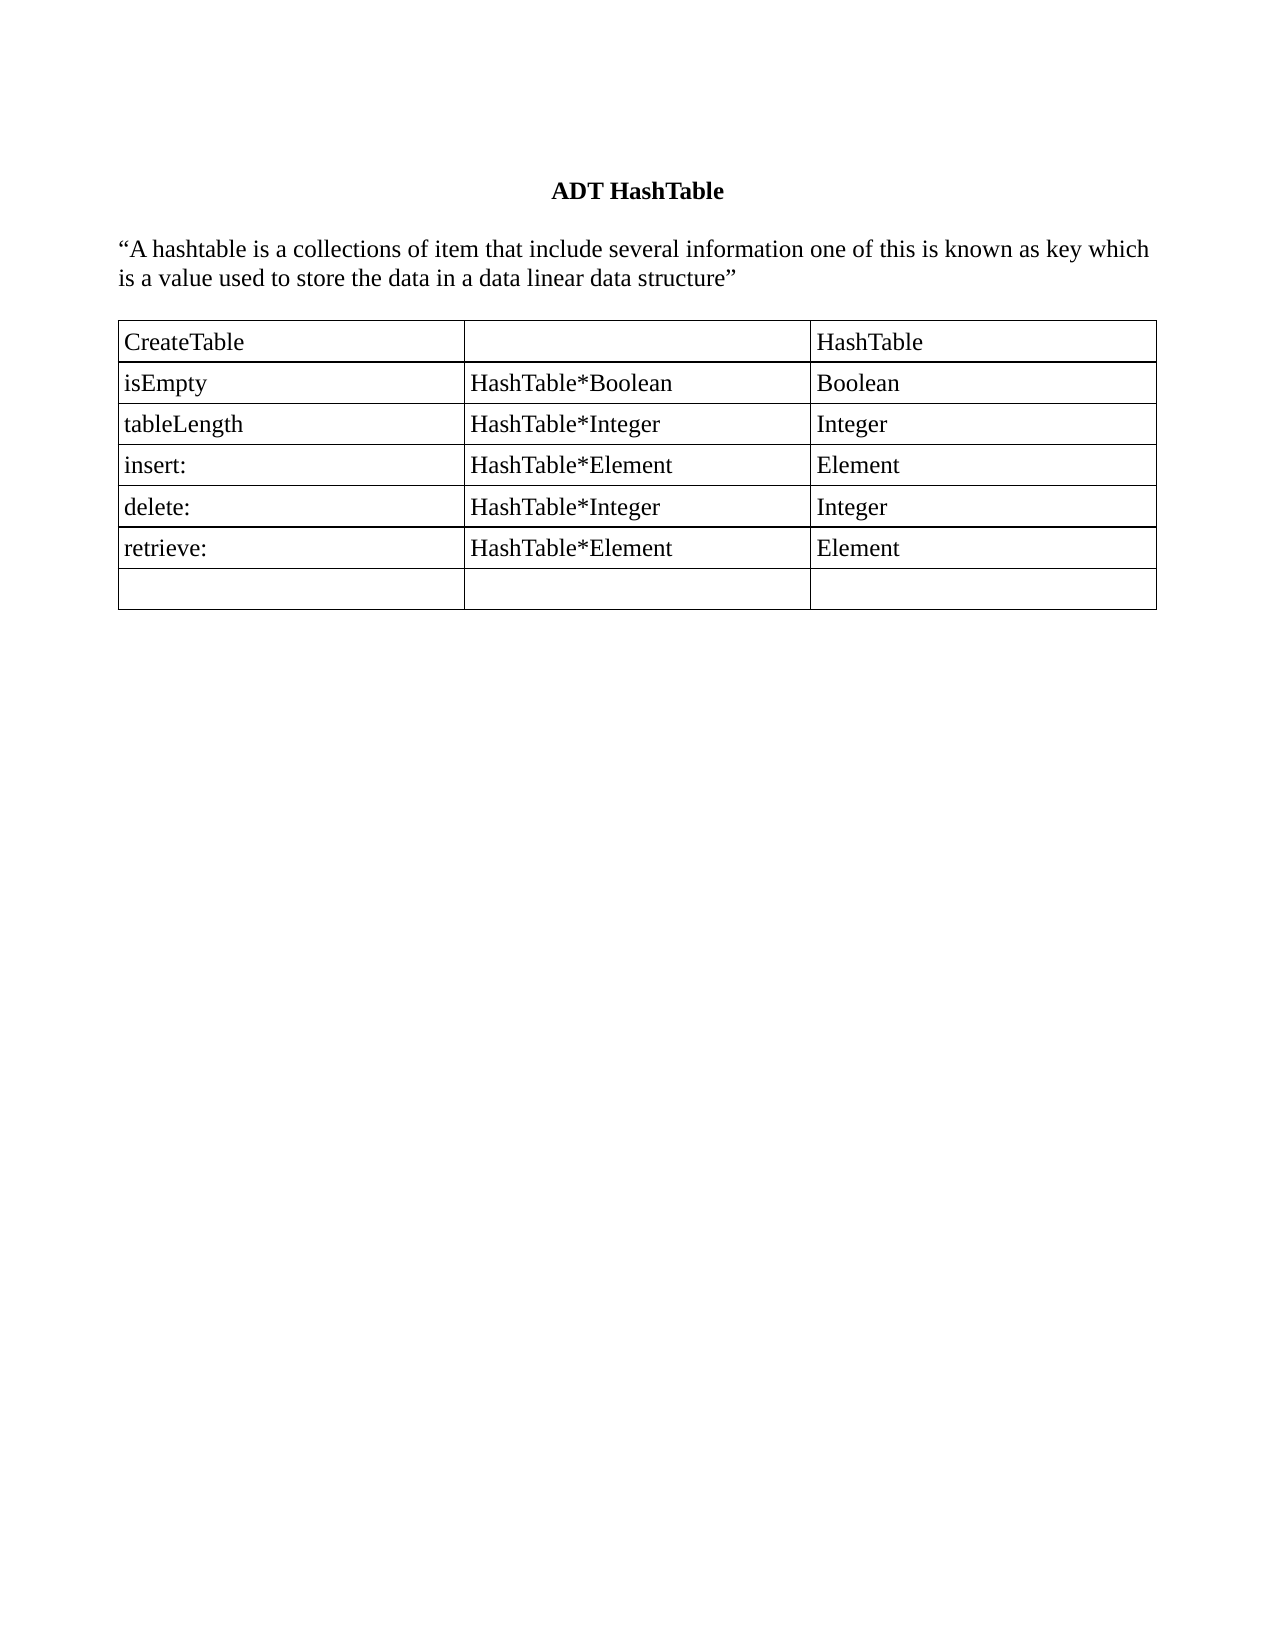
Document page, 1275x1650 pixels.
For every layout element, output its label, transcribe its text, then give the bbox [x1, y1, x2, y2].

table_cell tableLength [119, 404, 464, 444]
table_cell Integer [811, 486, 1156, 526]
table_cell HashTable*Element [465, 528, 810, 568]
table_cell delete: [119, 486, 464, 526]
table_cell [119, 569, 464, 609]
table_cell Integer [811, 404, 1156, 444]
table_header HashTable [811, 321, 1156, 361]
table_cell Element [811, 445, 1156, 485]
table_cell HashTable*Integer [465, 486, 810, 526]
table_cell HashTable*Element [465, 445, 810, 485]
table_header [465, 321, 810, 361]
table_cell insert: [119, 445, 464, 485]
table_cell [465, 569, 810, 609]
table_cell HashTable*Boolean [465, 363, 810, 403]
text ADT HashTable [118, 176, 1157, 205]
table_cell Boolean [811, 363, 1156, 403]
table_header CreateTable [119, 321, 464, 361]
table_cell Element [811, 528, 1156, 568]
table_cell retrieve: [119, 528, 464, 568]
table_cell isEmpty [119, 363, 464, 403]
text “A hashtable is a collections of item that include several information one of this is known as key which is a value used to store the data in a data linear data structure” [118, 234, 1157, 291]
table_cell HashTable*Integer [465, 404, 810, 444]
table_cell [811, 569, 1156, 609]
